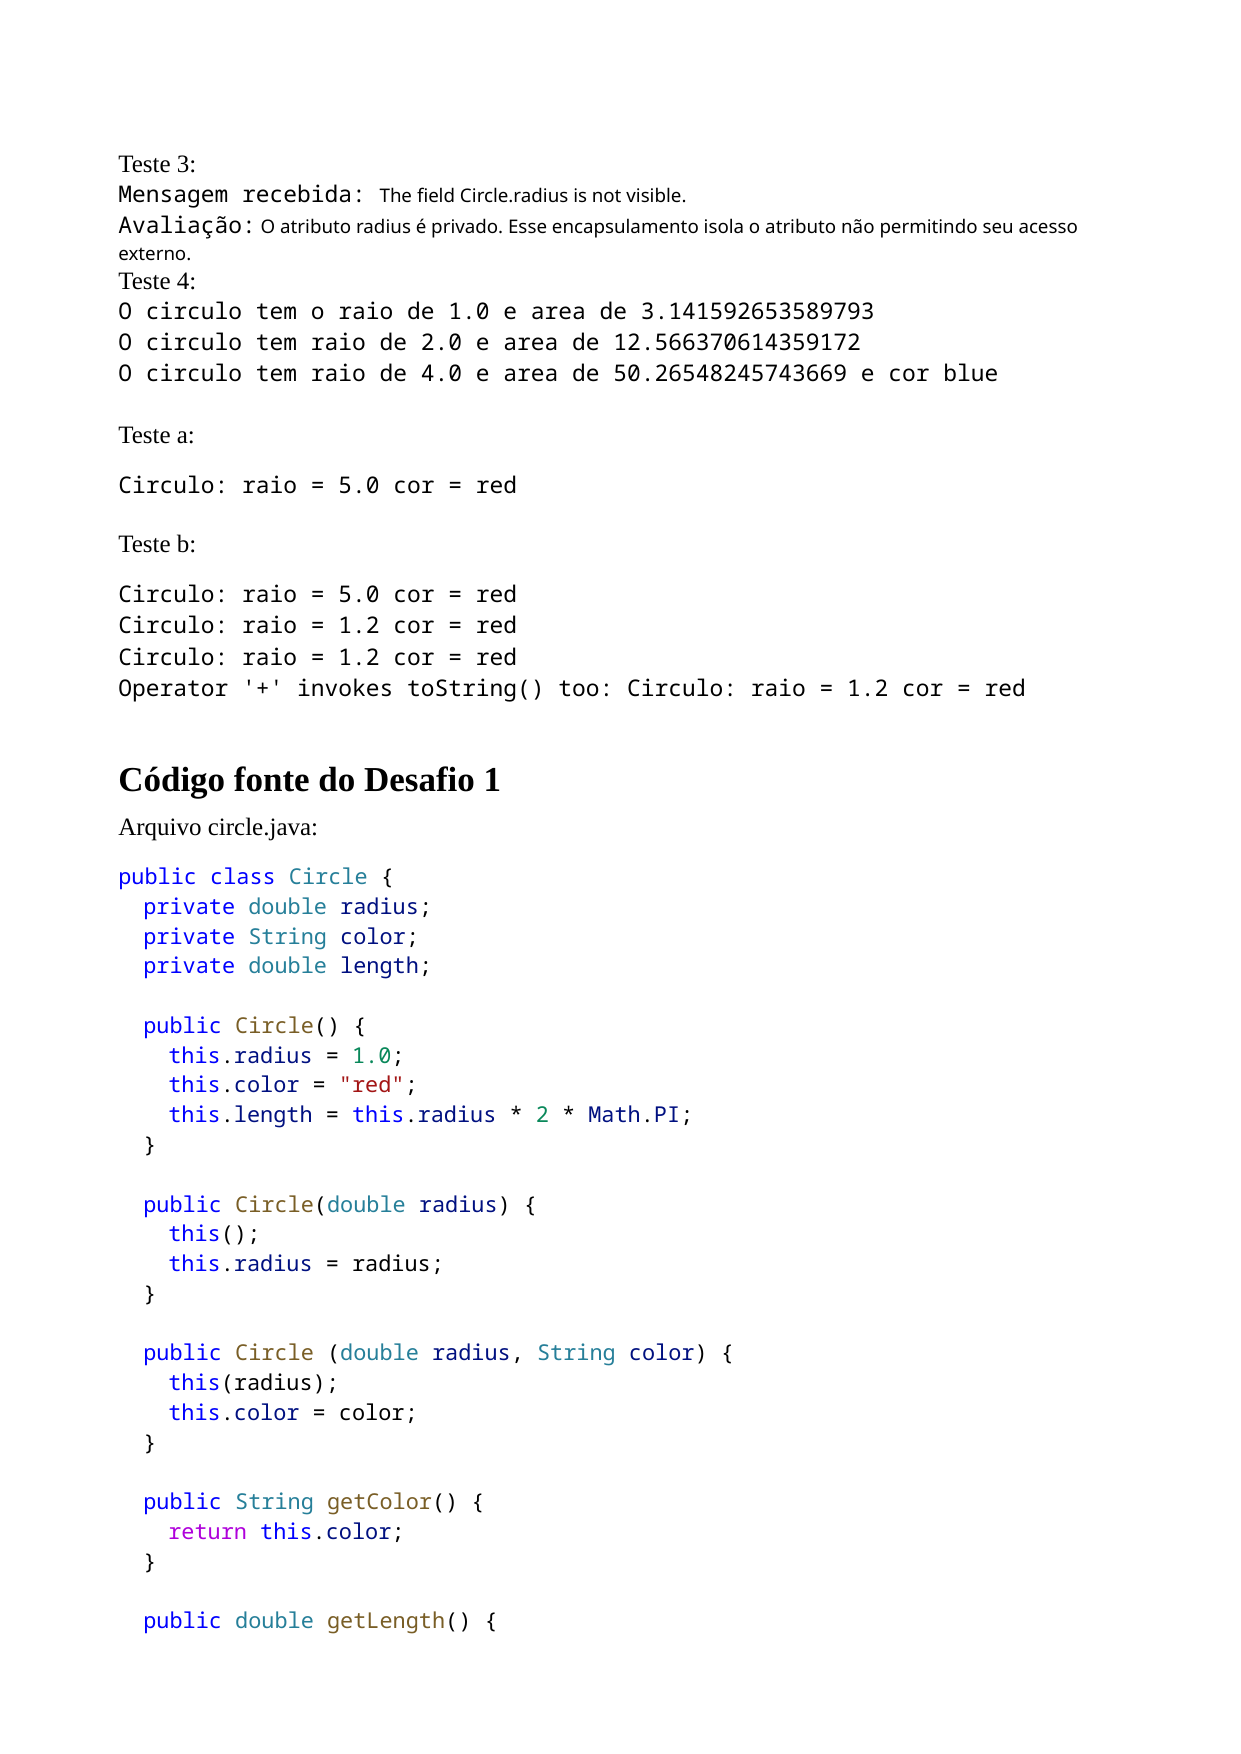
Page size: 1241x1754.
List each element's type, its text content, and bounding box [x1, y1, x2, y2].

text private double length; [118, 950, 1122, 980]
text } [118, 1129, 1122, 1159]
text public String getColor() { [118, 1486, 1122, 1516]
text O circulo tem o raio de 1.0 e area de 3.141592653589793 [118, 295, 1122, 326]
text O circulo tem raio de 4.0 e area de 50.26548245743669 e cor blue [118, 357, 1122, 389]
text public Circle() { [118, 1010, 1122, 1040]
text this(radius); [118, 1367, 1122, 1397]
text private String color; [118, 921, 1122, 950]
text return this.color; [118, 1516, 1122, 1546]
text Teste 4: [118, 266, 1122, 295]
text Teste b: [118, 529, 1122, 558]
text this.radius = 1.0; [118, 1040, 1122, 1069]
text Circulo: raio = 5.0 cor = red [118, 578, 1122, 609]
text public class Circle { [118, 861, 1122, 891]
subtitle Código fonte do Desafio 1 [118, 759, 1122, 799]
text this.radius = radius; [118, 1248, 1122, 1278]
text this(); [118, 1218, 1122, 1248]
text Teste a: [118, 420, 1122, 449]
text Arquivo circle.java: [118, 812, 1122, 841]
text public Circle (double radius, String color) { [118, 1337, 1122, 1367]
text private double radius; [118, 891, 1122, 921]
text Avaliação: O atributo radius é privado. Esse encapsulamento isola o atributo não permitindo seu acesso externo. [118, 209, 1122, 266]
text this.color = "red"; [118, 1069, 1122, 1099]
text this.color = color; [118, 1397, 1122, 1427]
text } [118, 1546, 1122, 1576]
text Circulo: raio = 5.0 cor = red [118, 469, 1122, 500]
text Circulo: raio = 1.2 cor = red [118, 641, 1122, 672]
text Circulo: raio = 1.2 cor = red [118, 609, 1122, 641]
text O circulo tem raio de 2.0 e area de 12.566370614359172 [118, 326, 1122, 357]
text } [118, 1278, 1122, 1308]
text this.length = this.radius * 2 * Math.PI; [118, 1099, 1122, 1129]
text public double getLength() { [118, 1605, 1122, 1635]
text Operator '+' invokes toString() too: Circulo: raio = 1.2 cor = red [118, 672, 1122, 703]
text } [118, 1427, 1122, 1457]
text Teste 3: [118, 149, 1122, 178]
text public Circle(double radius) { [118, 1188, 1122, 1218]
text Mensagem recebida: The field Circle.radius is not visible. [118, 178, 1122, 209]
